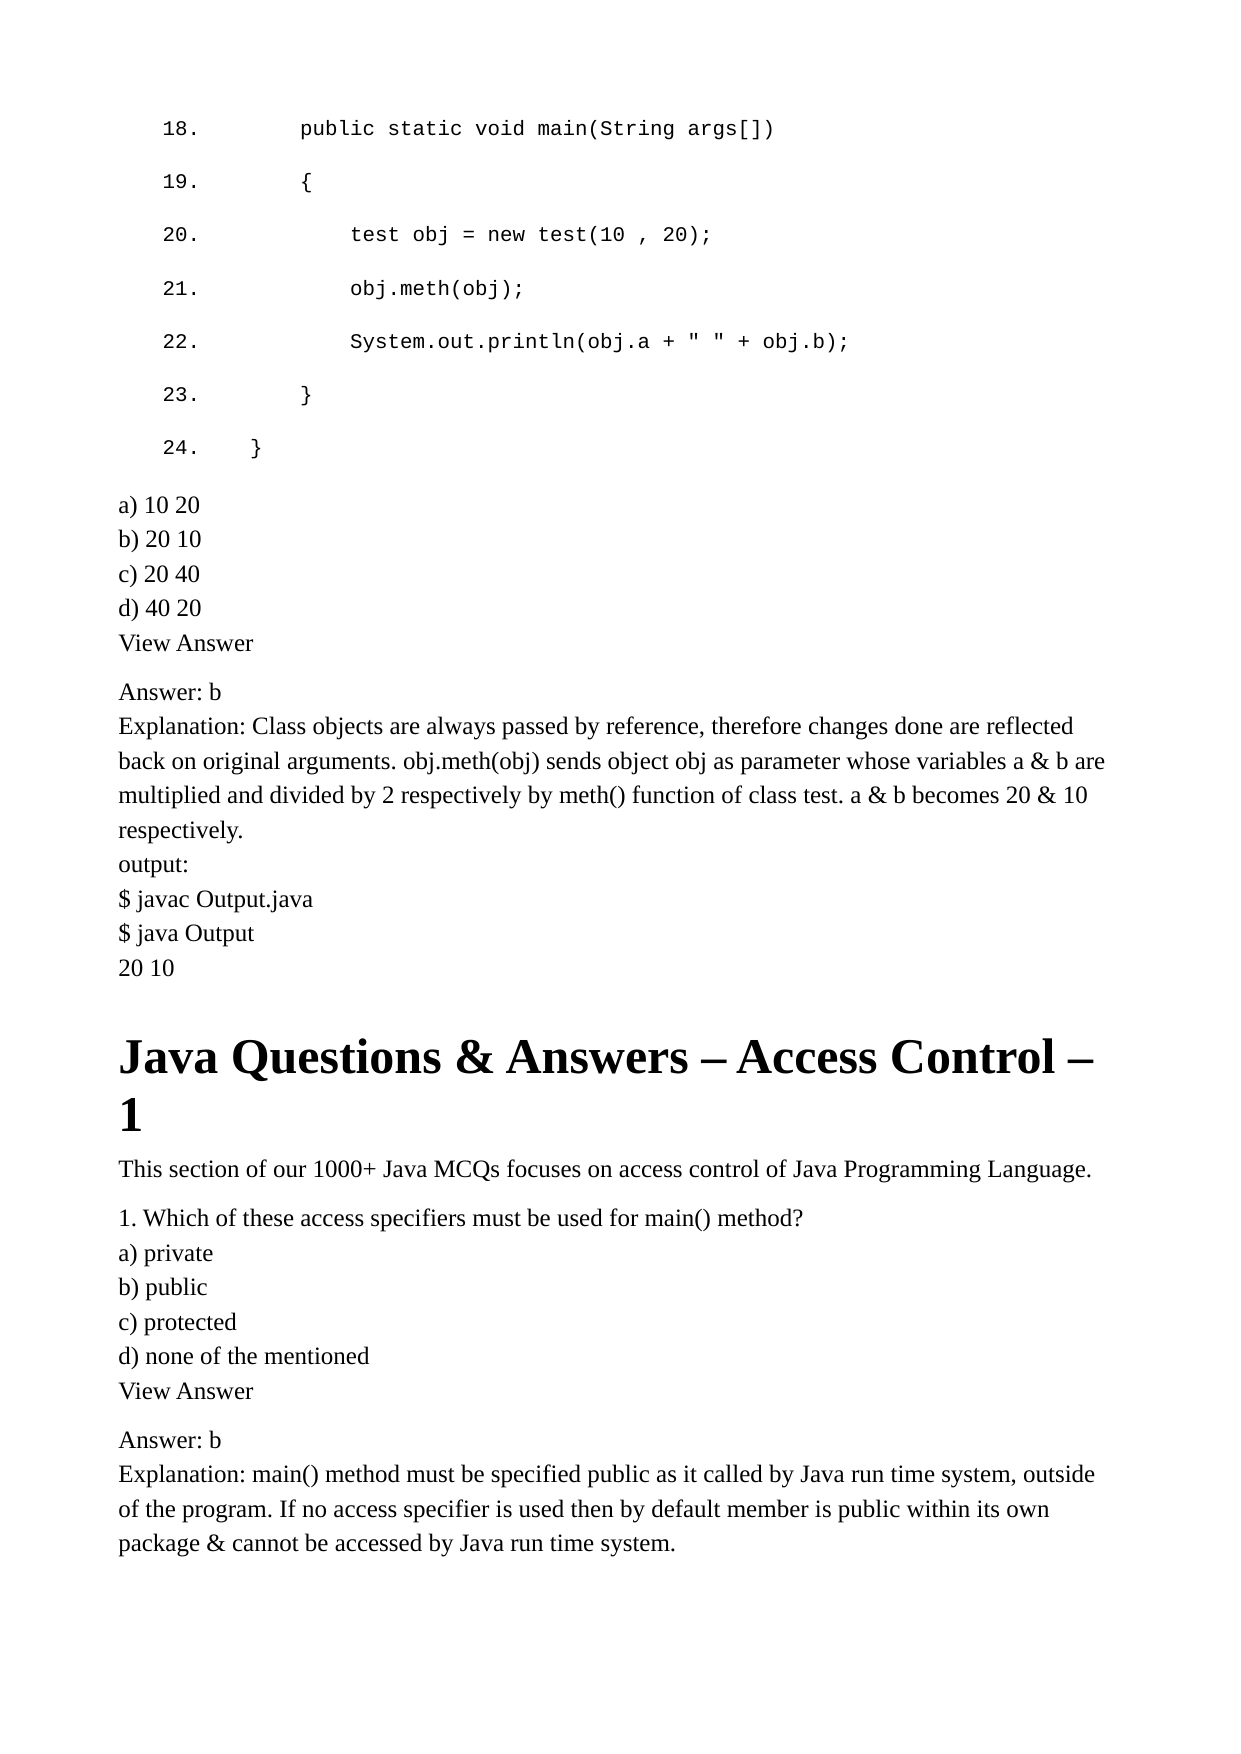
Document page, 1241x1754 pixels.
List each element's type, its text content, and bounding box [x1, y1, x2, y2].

list System.out.println(obj.a + " " + obj.b); [162, 331, 1122, 354]
text This section of our 1000+ Java MCQs focuses on access control of Java Programming Language. [118, 1154, 1122, 1183]
list test obj = new test(10 , 20); [162, 224, 1122, 248]
text 1. Which of these access specifiers must be used for main() method? a) private b) public c) protected d) none of the mentioned View Answer [118, 1203, 1122, 1404]
list public static void main(String args[]) [162, 118, 1122, 142]
text a) 10 20 b) 20 10 c) 20 40 d) 40 20 View Answer [118, 490, 1122, 657]
list obj.meth(obj); [162, 277, 1122, 301]
list { [162, 171, 1122, 195]
list } [162, 384, 1122, 407]
text Answer: b Explanation: main() method must be specified public as it called by Java run time system, outside of the program. If no access specifier is used then by default member is public within its own package & cannot be accessed by Java run time system. [118, 1425, 1122, 1592]
text Answer: b Explanation: Class objects are always passed by reference, therefore changes done are reflected back on original arguments. obj.meth(obj) sends object obj as parameter whose variables a & b are multiplied and divided by 2 respectively by meth() function of class test. a & b becomes 20 & 10 respectively. output: $ javac Output.java $ java Output 20 10 [118, 677, 1122, 982]
list } [162, 437, 1122, 461]
subtitle Java Questions & Answers – Access Control – 1 [118, 1027, 1122, 1142]
